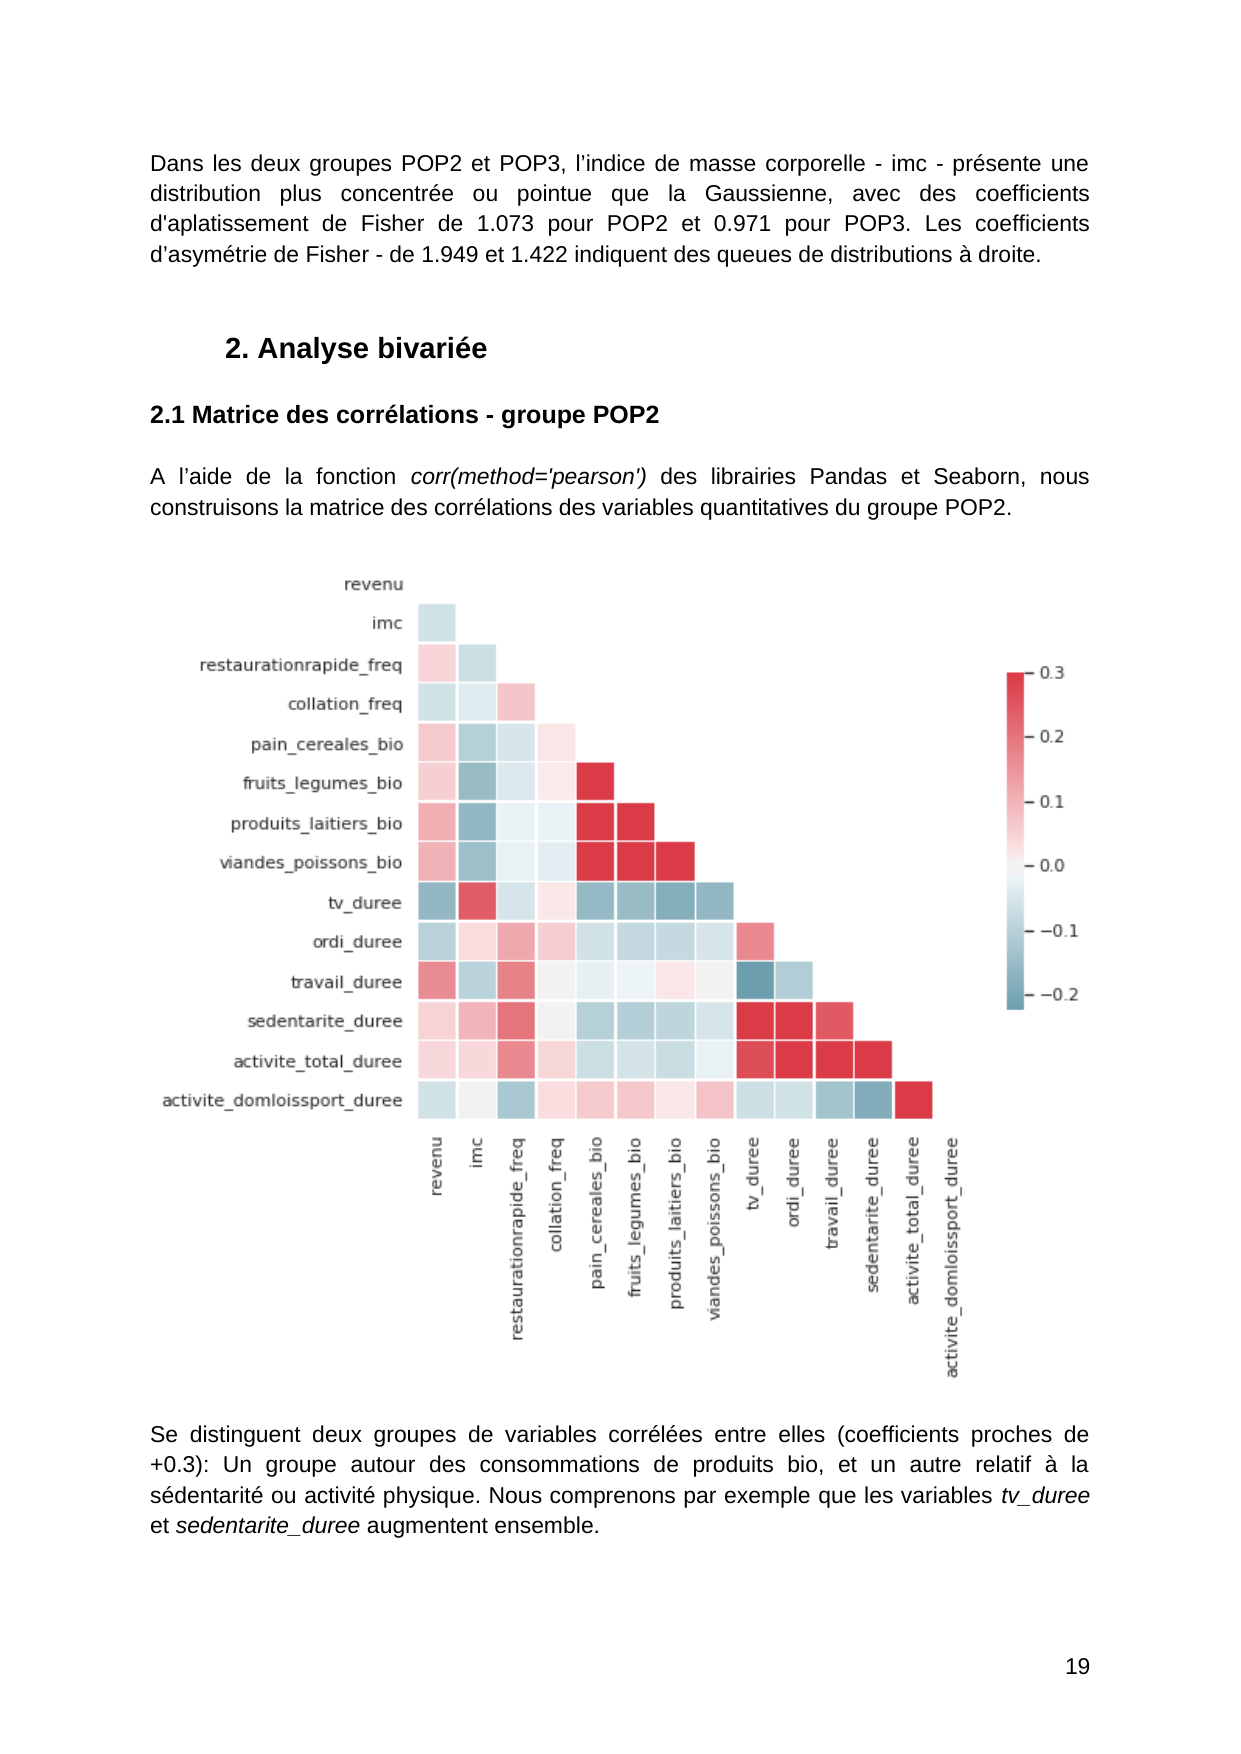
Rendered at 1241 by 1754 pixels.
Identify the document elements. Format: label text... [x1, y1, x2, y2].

text A l’aide de la fonction corr(method='pearson') des librairies Pandas et Seaborn, nous construisons la matrice des corrélations des variables quantitatives du groupe POP2. [150, 463, 1090, 520]
text Se distinguent deux groupes de variables corrélées entre elles (coefficients proches de +0.3): Un groupe autour des consommations de produits bio, et un autre relatif à la sédentarité ou activité physique. Nous comprenons par exemple que les variables tv_duree et sedentarite_duree augmentent ensemble. [150, 1421, 1090, 1538]
text 2.1 Matrice des corrélations - groupe POP2 [150, 400, 1090, 429]
text 2. Analyse bivariée [150, 331, 1090, 365]
text Dans les deux groupes POP2 et POP3, l’indice de masse corporelle - imc - présente une distribution plus concentrée ou pointue que la Gaussienne, avec des coefficients d'aplatissement de Fisher de 1.073 pour POP2 et 0.971 pour POP3. Les coefficients d’asymétrie de Fisher - de 1.949 et 1.422 indiquent des queues de distributions à droite. [150, 150, 1090, 267]
picture [150, 553, 1091, 1388]
